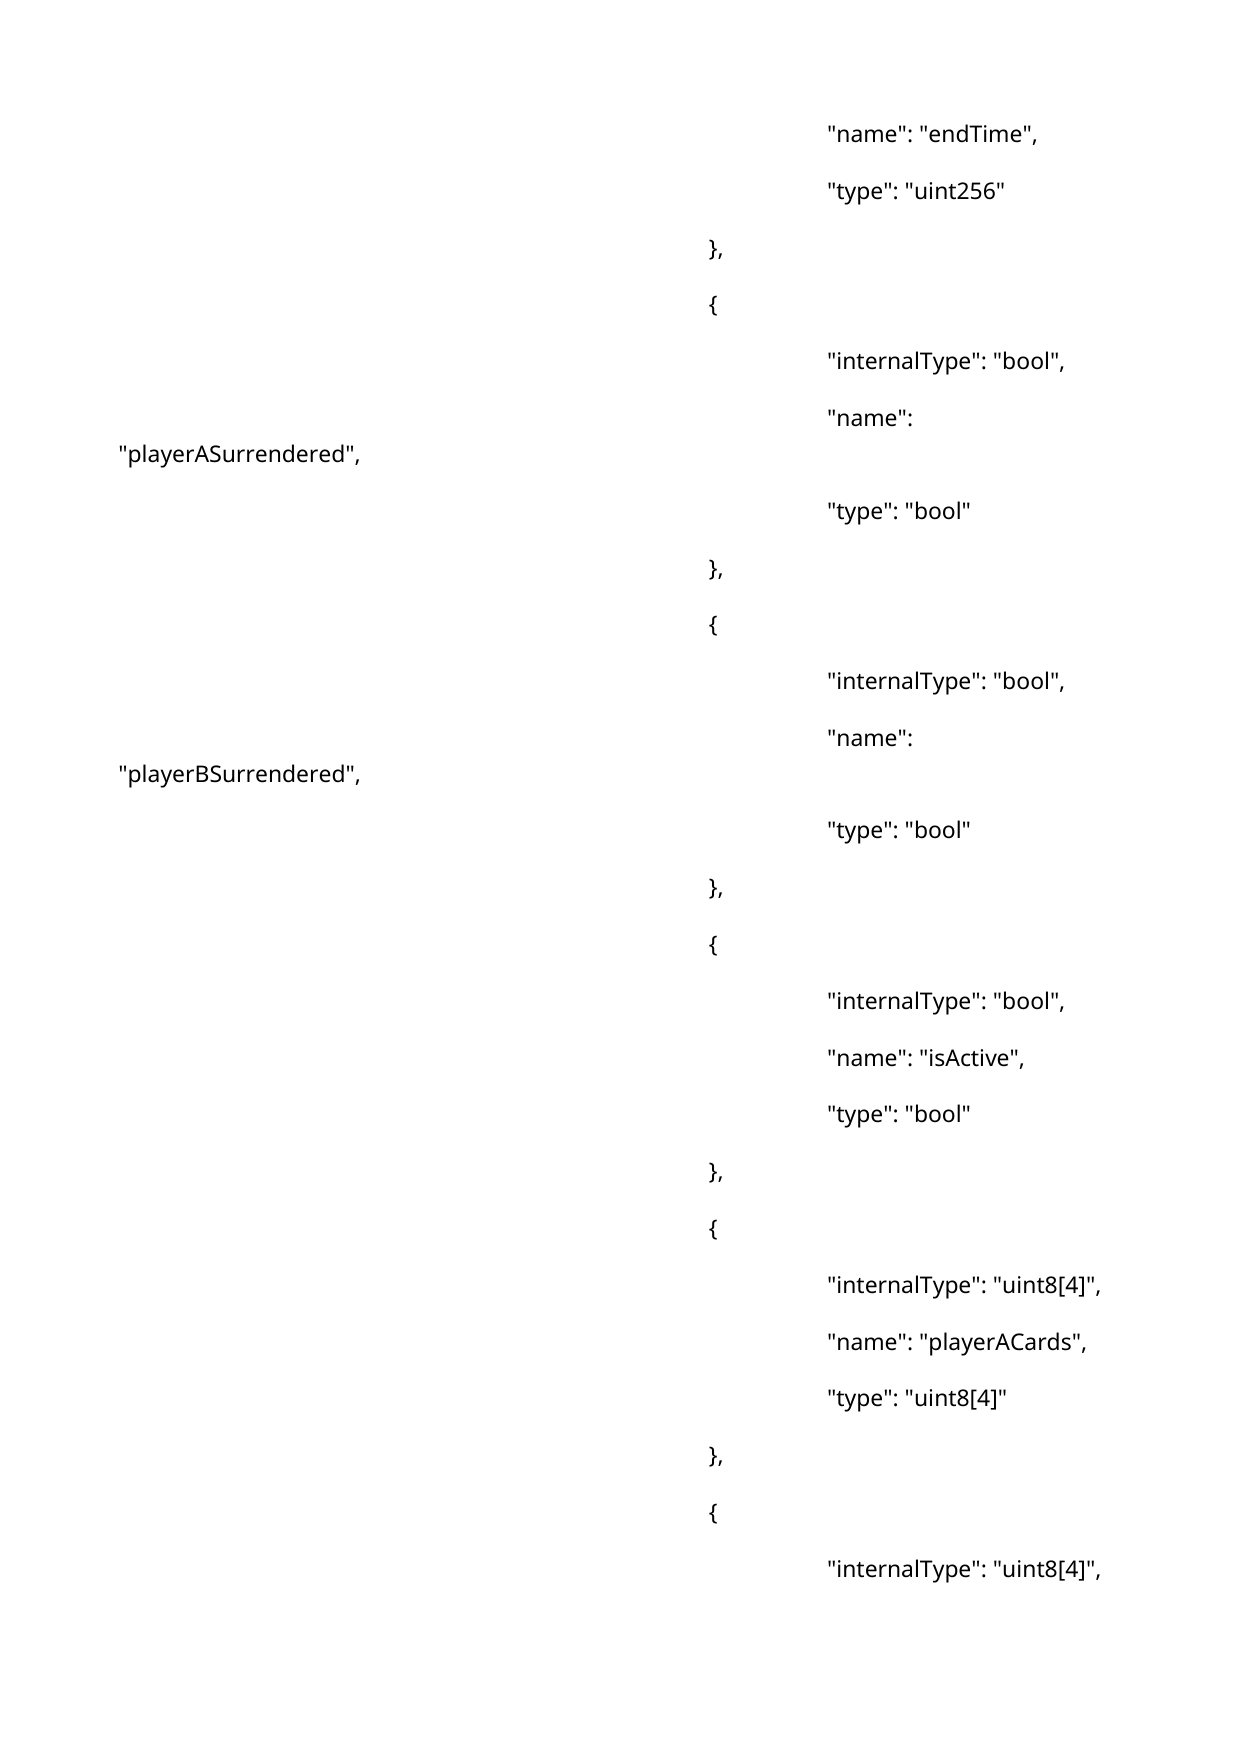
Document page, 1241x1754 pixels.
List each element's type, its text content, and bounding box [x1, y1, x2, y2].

text "type": "bool" [118, 495, 1122, 526]
text }, [118, 232, 1122, 263]
text }, [118, 1439, 1122, 1470]
text { [118, 288, 1122, 320]
text "internalType": "bool", [118, 345, 1122, 376]
text "internalType": "bool", [118, 985, 1122, 1016]
text { [118, 608, 1122, 639]
text "type": "uint256" [118, 175, 1122, 206]
text "name": "endTime", [118, 118, 1122, 149]
text "type": "bool" [118, 814, 1122, 846]
text "type": "uint8[4]" [118, 1382, 1122, 1413]
text "internalType": "uint8[4]", [118, 1552, 1122, 1584]
text "name": "playerASurrendered", [118, 402, 1122, 469]
text "name": "playerBSurrendered", [118, 722, 1122, 789]
text { [118, 928, 1122, 959]
text "internalType": "bool", [118, 665, 1122, 696]
text }, [118, 871, 1122, 902]
text "type": "bool" [118, 1098, 1122, 1129]
text "name": "isActive", [118, 1042, 1122, 1073]
text }, [118, 1155, 1122, 1186]
text { [118, 1212, 1122, 1243]
text }, [118, 551, 1122, 583]
text "internalType": "uint8[4]", [118, 1269, 1122, 1300]
text "name": "playerACards", [118, 1325, 1122, 1357]
text { [118, 1496, 1122, 1527]
